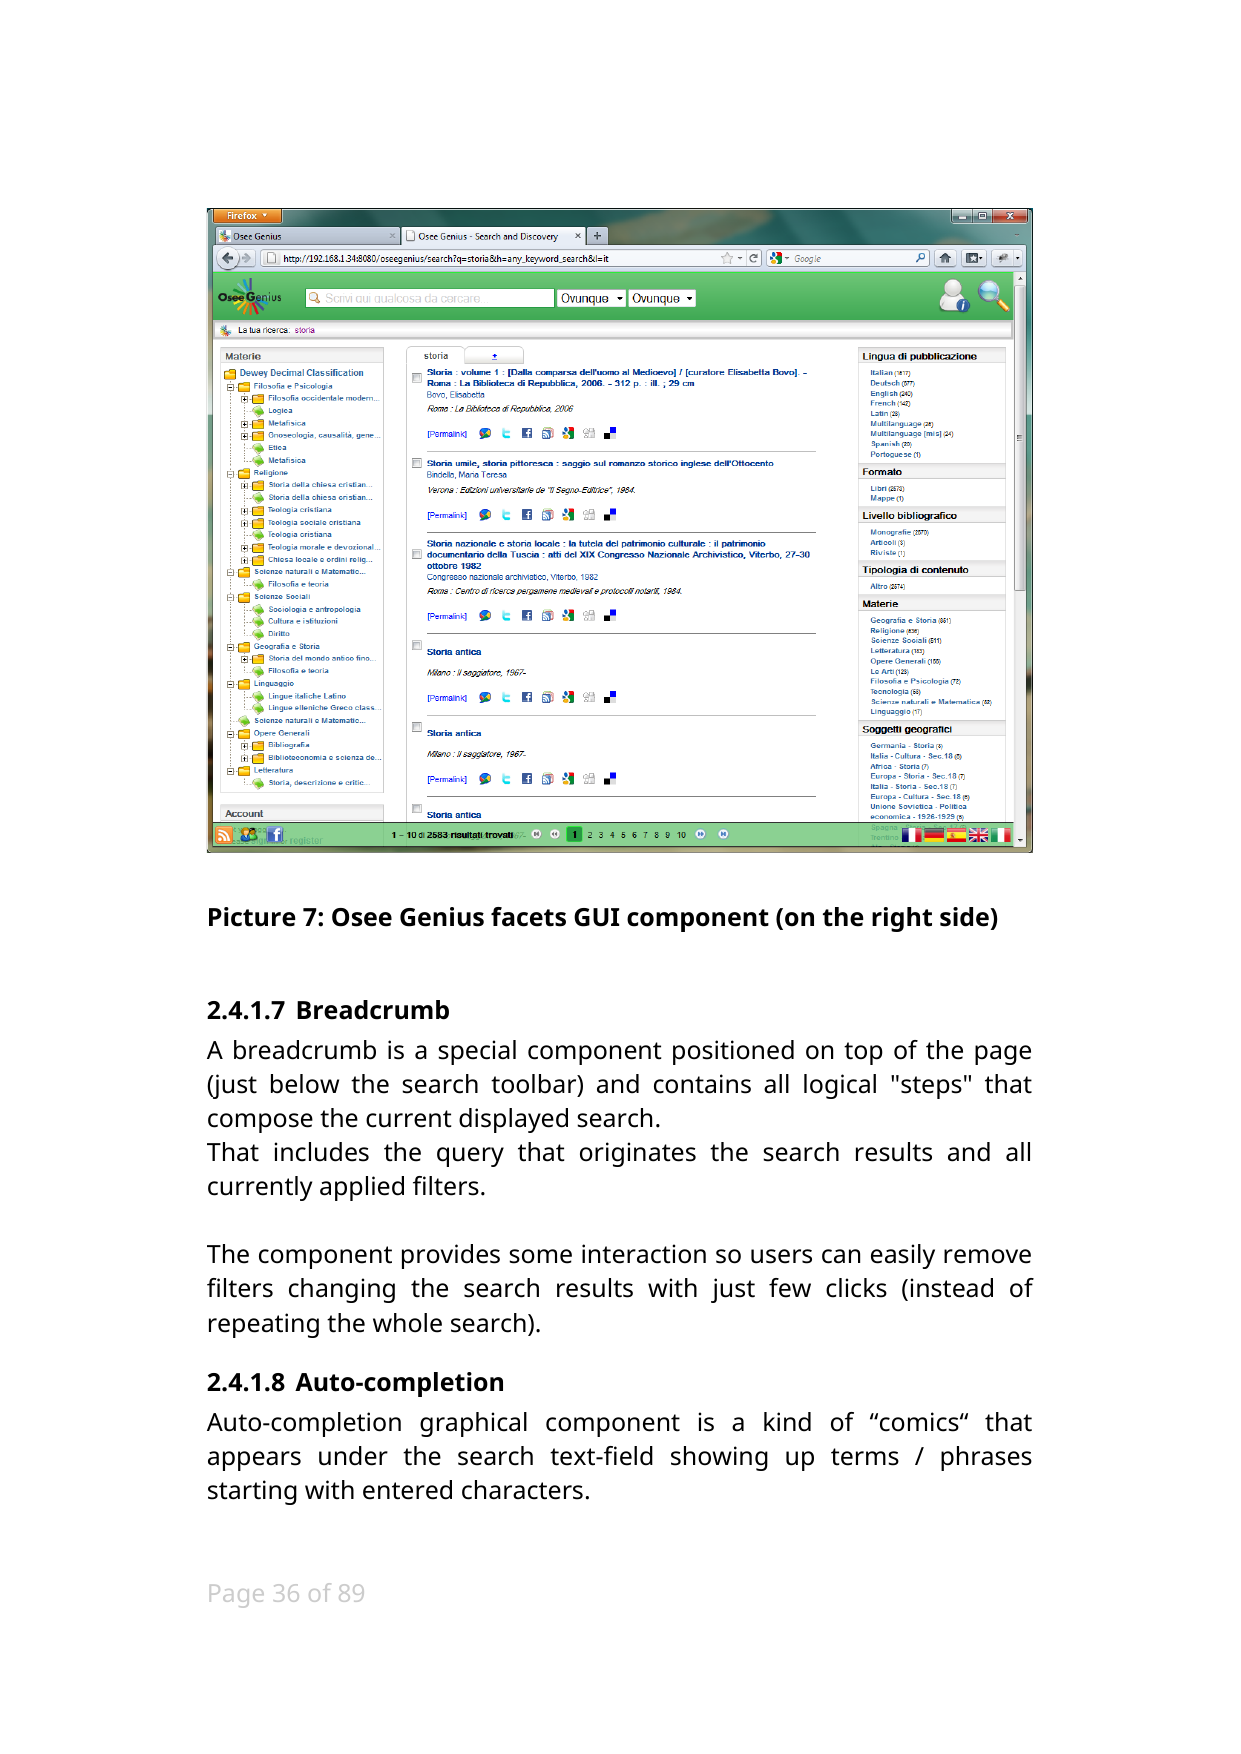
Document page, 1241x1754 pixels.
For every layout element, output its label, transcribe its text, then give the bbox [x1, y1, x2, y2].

text A breadcrumb is a special component positioned on top of the page (just below the search toolbar) and contains all logical "steps" that compose the current displayed search. [207, 1033, 1033, 1135]
subtitle Auto-completion [207, 1364, 1033, 1398]
text That includes the query that originates the search results and all currently applied filters. [207, 1135, 1033, 1203]
text Picture 7: Osee Genius facets GUI component (on the right side) [207, 899, 1033, 933]
picture [206, 208, 1034, 853]
text The component provides some interaction so users can easily remove filters changing the search results with just few clicks (instead of repeating the whole search). [207, 1237, 1033, 1339]
text Auto-completion graphical component is a kind of “comics“ that appears under the search text-field showing up terms / phrases starting with entered characters. [207, 1404, 1033, 1507]
subtitle Breadcrumb [207, 992, 1033, 1026]
